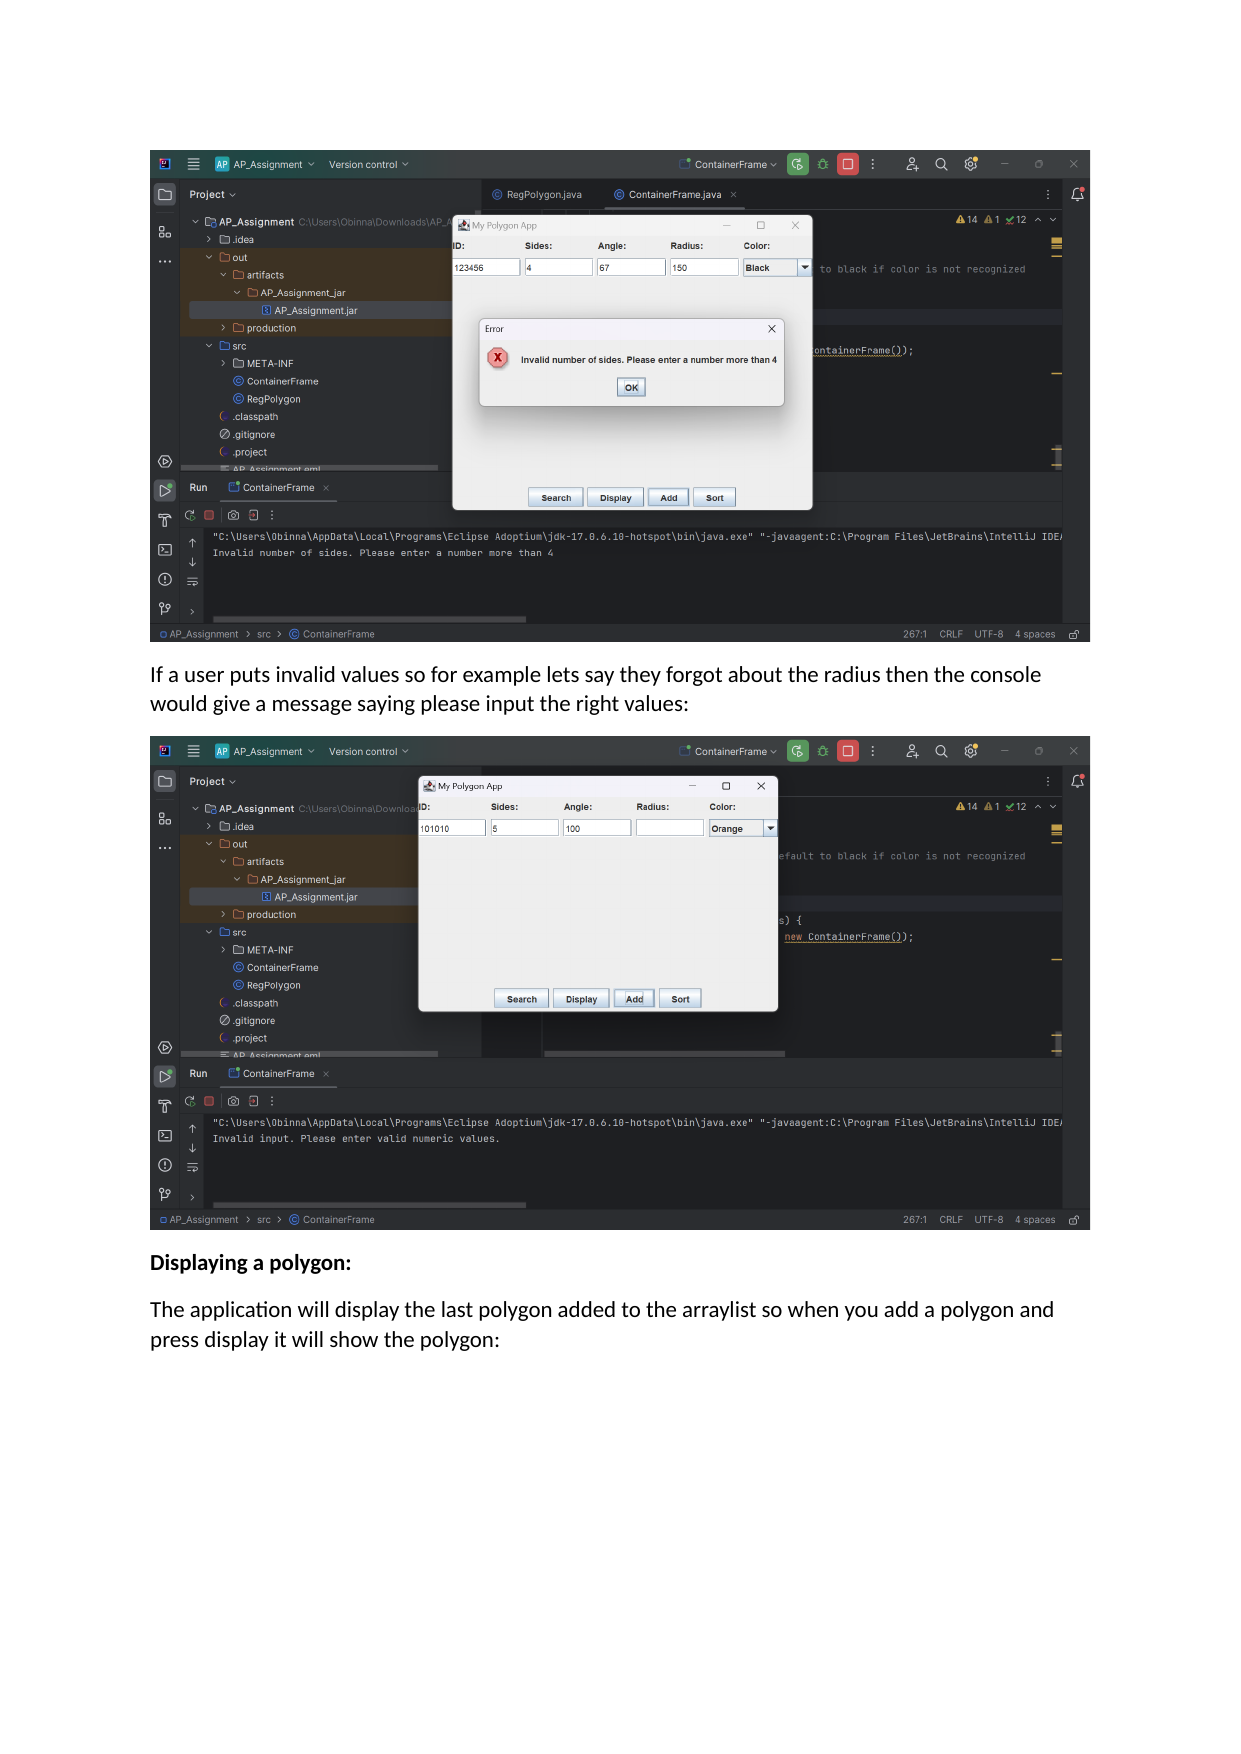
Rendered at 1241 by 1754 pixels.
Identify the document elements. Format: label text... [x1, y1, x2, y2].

text The application will display the last polygon added to the arraylist so when you add a polygon and press display it will show the polygon: [150, 1295, 1090, 1353]
text If a user puts invalid values so for example lets say they forgot about the radius then the console would give a message saying please input the right values: [150, 660, 1090, 718]
text Displaying a polygon: [150, 1248, 1090, 1276]
